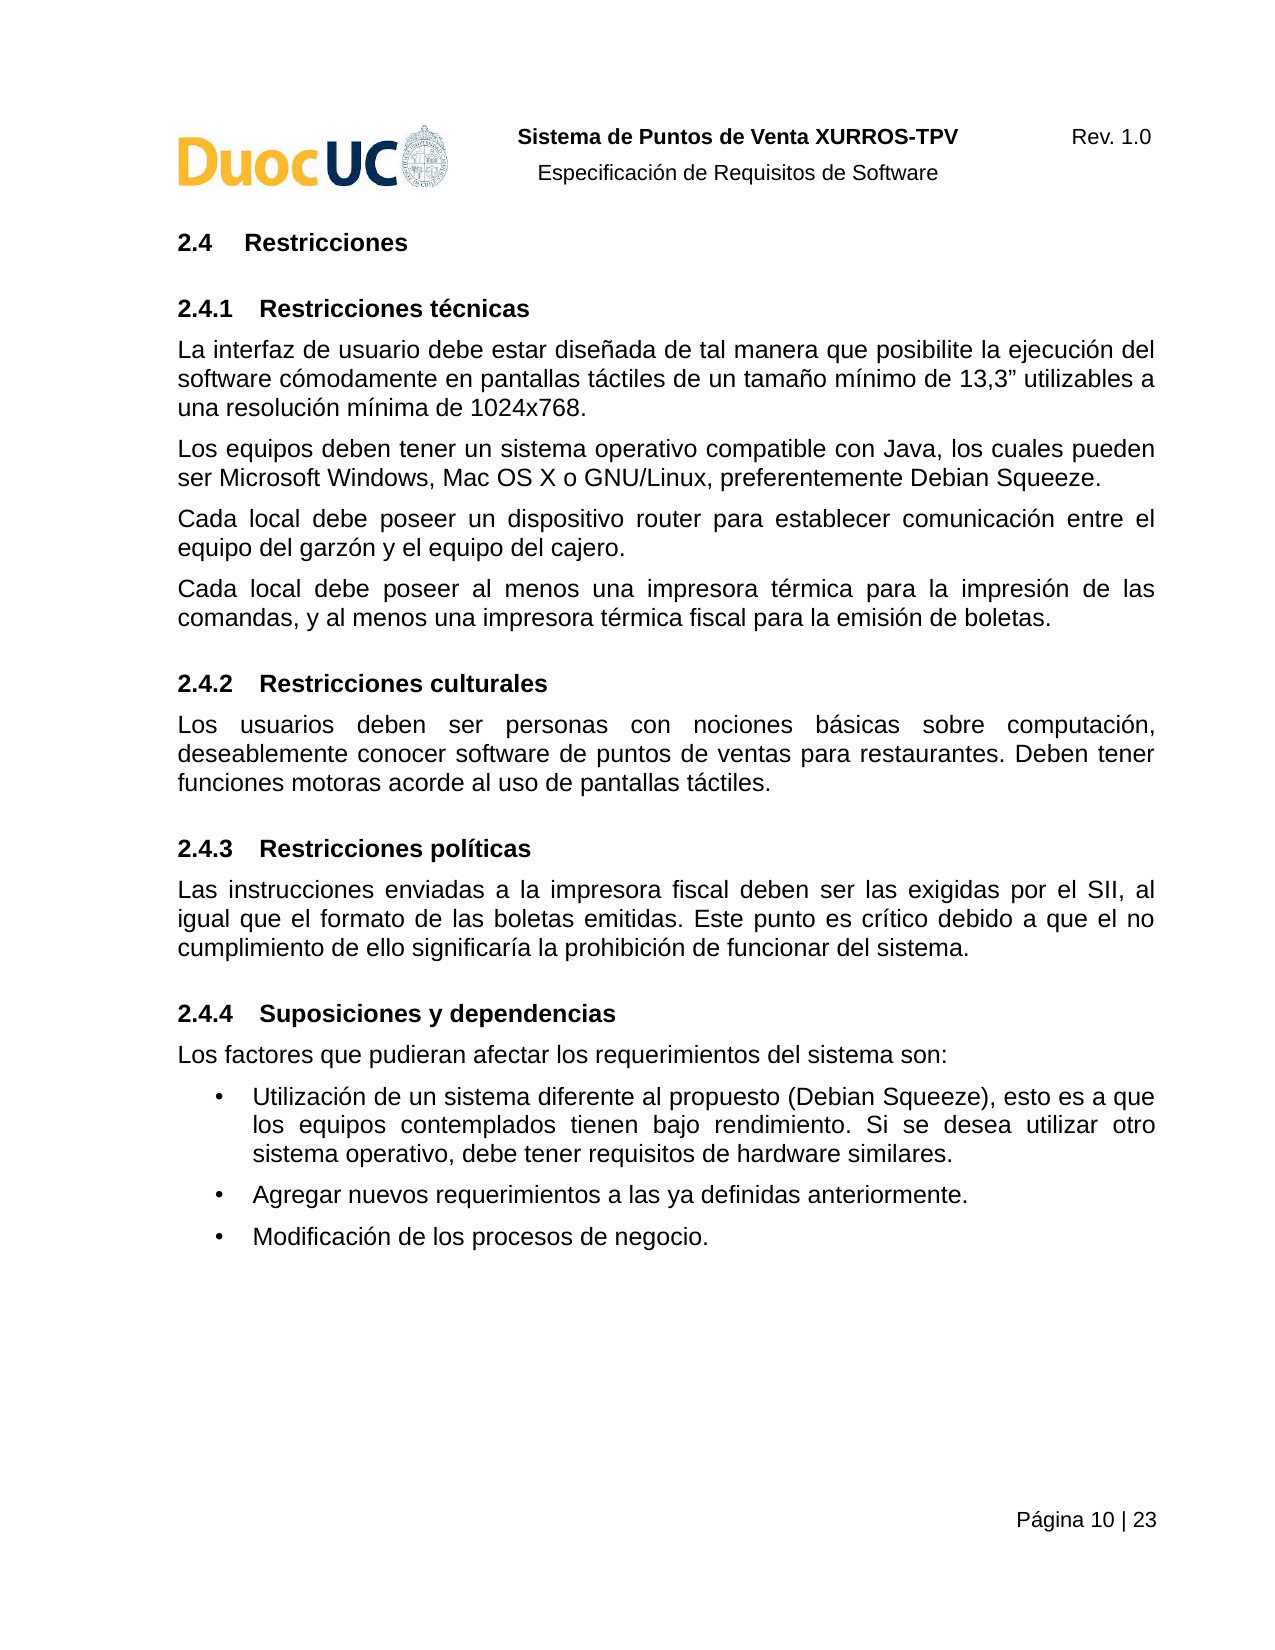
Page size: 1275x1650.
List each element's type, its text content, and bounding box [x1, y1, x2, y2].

subtitle Restricciones culturales [177, 669, 1157, 698]
subtitle Suposiciones y dependencias [177, 999, 1157, 1028]
list Modificación de los procesos de negocio. [215, 1222, 1157, 1251]
list Agregar nuevos requerimientos a las ya definidas anteriormente. [215, 1180, 1157, 1209]
text Los factores que pudieran afectar los requerimientos del sistema son: [177, 1040, 1112, 1069]
text Cada local debe poseer un dispositivo router para establecer comunicación entre el equipo del garzón y el equipo del cajero. [177, 504, 1157, 561]
picture [178, 125, 449, 187]
text Las instrucciones enviadas a la impresora fiscal deben ser las exigidas por el SII, al igual que el formato de las boletas emitidas. Este punto es crítico debido a que el no cumplimiento de ello significaría la prohibición de funcionar del sistema. [177, 875, 1157, 961]
subtitle Restricciones técnicas [177, 294, 1157, 323]
text Los usuarios deben ser personas con nociones básicas sobre computación, deseablemente conocer software de puntos de ventas para restaurantes. Deben tener funciones motoras acorde al uso de pantallas táctiles. [177, 710, 1157, 796]
text Cada local debe poseer al menos una impresora térmica para la impresión de las comandas, y al menos una impresora térmica fiscal para la emisión de boletas. [177, 574, 1157, 631]
text Los equipos deben tener un sistema operativo compatible con Java, los cuales pueden ser Microsoft Windows, Mac OS X o GNU/Linux, preferentemente Debian Squeeze. [177, 434, 1157, 491]
text La interfaz de usuario debe estar diseñada de tal manera que posibilite la ejecución del software cómodamente en pantallas táctiles de un tamaño mínimo de 13,3” utilizables a una resolución mínima de 1024x768. [177, 335, 1157, 421]
subtitle Restricciones [177, 228, 1157, 256]
list Utilización de un sistema diferente al propuesto (Debian Squeeze), esto es a que los equipos contemplados tienen bajo rendimiento. Si se desea utilizar otro sistema operativo, debe tener requisitos de hardware similares. [215, 1081, 1157, 1168]
subtitle Restricciones políticas [177, 834, 1157, 863]
